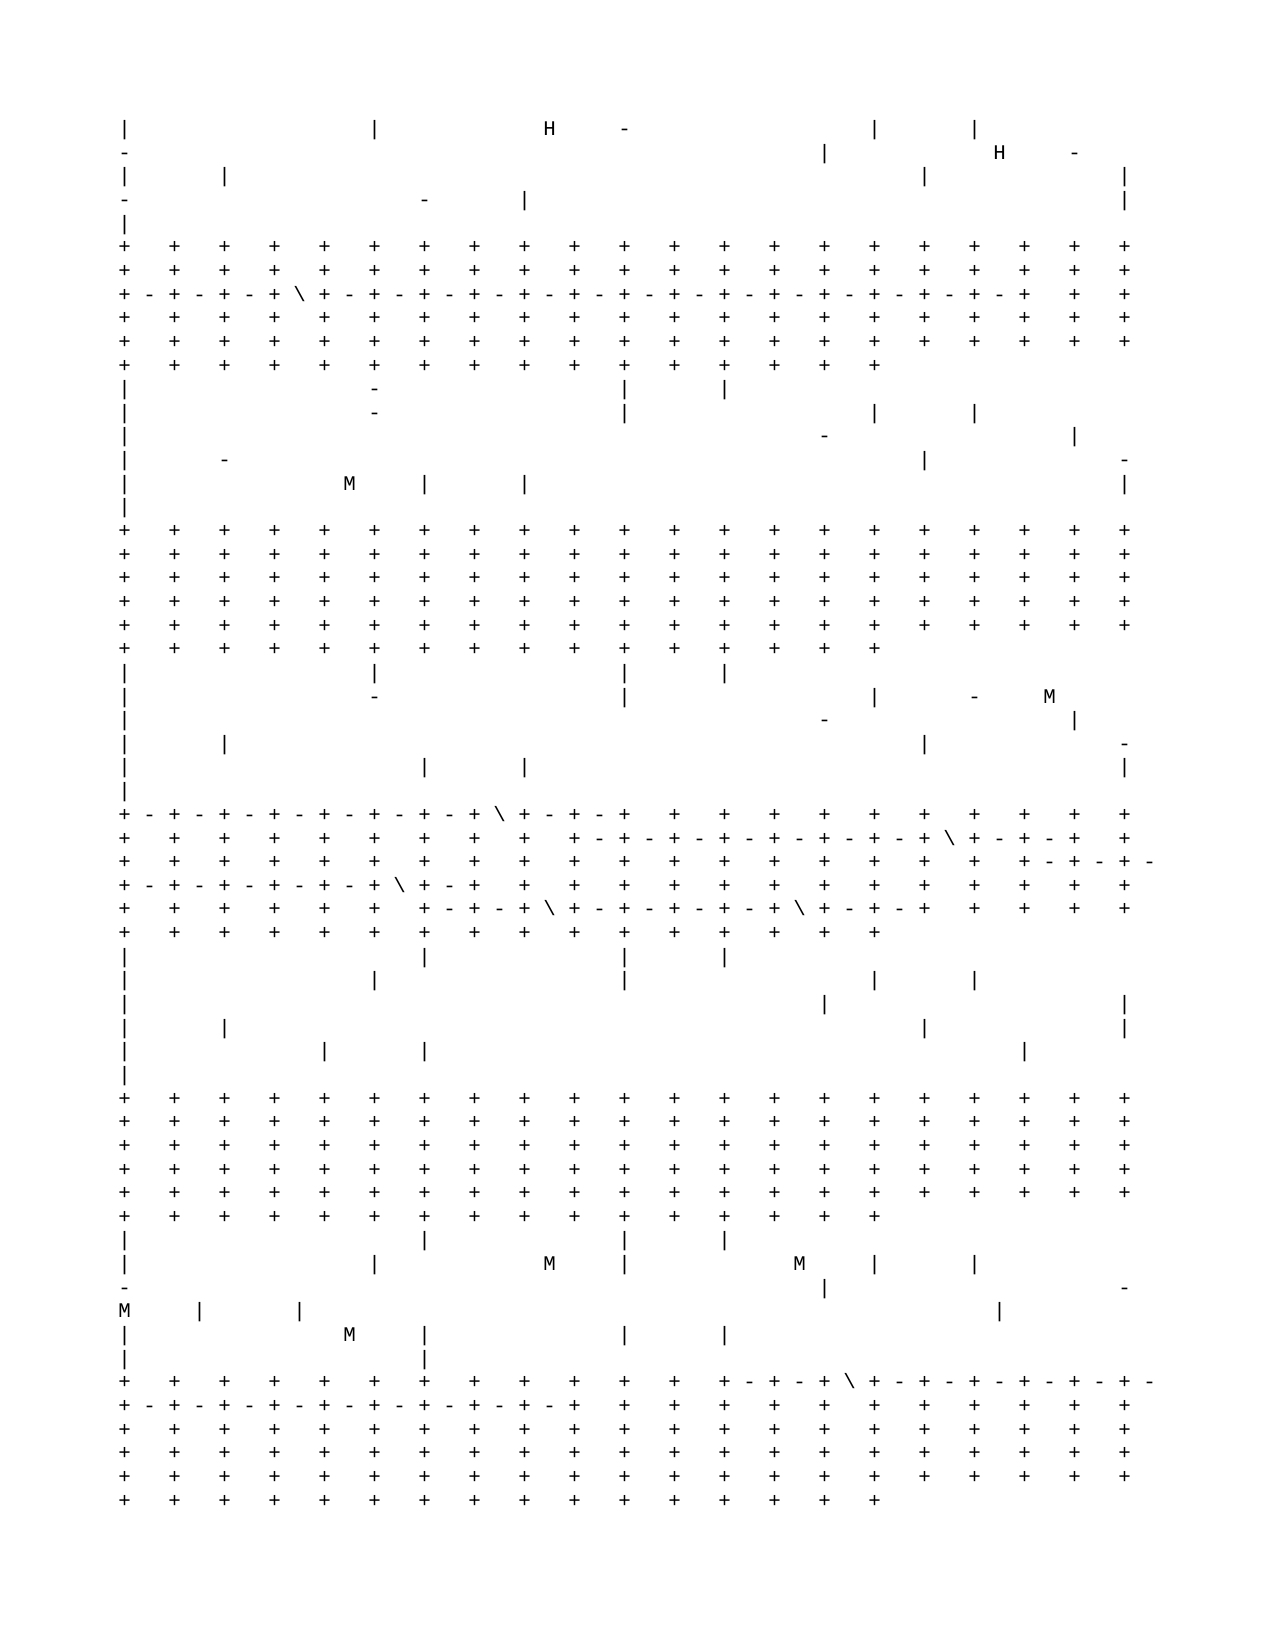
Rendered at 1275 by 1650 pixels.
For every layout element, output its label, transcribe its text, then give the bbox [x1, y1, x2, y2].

text | | | | | - | | - M | - | | | | - | | | | | [118, 662, 1157, 804]
text | | H - | | - | H - | | | | - - | | | [118, 118, 1157, 236]
text + + + + + + + + + + + + + + + + + + + + + + + + + + + + + + + + + + + + + + + + + + + - + - + - + \ + - + - + - + - + - + - + - + - + - + - + - + - + - + - + + + + + + + + + + + + + + + + + + + + + + + + + + + + + + + + + + + + + + + + + + + + + + + + + + + + + + + + + + + + + [118, 236, 1157, 378]
text + - + - + - + - + - + - + - + \ + - + - + + + + + + + + + + + + + + + + + + + + + - + - + - + - + - + - + - + \ + - + - + + + + + + + + + + + + + + + + + + + + + - + - + - + - + - + - + - + - + \ + - + + + + + + + + + + + + + + + + + + + + + - + - + \ + - + - + - + - + \ + - + - + + + + + + + + + + + + + + + + + + + + + [118, 804, 1157, 946]
text | | | | | | M | M | | - | - M | | | | M | | | | | [118, 1229, 1157, 1371]
text + + + + + + + + + + + + + + + + + + + + + + + + + + + + + + + + + + + + + + + + + + + + + + + + + + + + + + + + + + + + + + + + + + + + + + + + + + + + + + + + + + + + + + + + + + + + + + + + + + + + + + + + + + + + + + + + + + + + + + + + + [118, 520, 1157, 662]
text + + + + + + + + + + + + + - + - + \ + - + - + - + - + - + - + - + - + - + - + - + - + - + - + - + + + + + + + + + + + + + + + + + + + + + + + + + + + + + + + + + + + + + + + + + + + + + + + + + + + + + + + + + + + + + + + + + + + + + + + + + + + + + + + + + + + + + + + + + + + [118, 1371, 1157, 1513]
text + + + + + + + + + + + + + + + + + + + + + + + + + + + + + + + + + + + + + + + + + + + + + + + + + + + + + + + + + + + + + + + + + + + + + + + + + + + + + + + + + + + + + + + + + + + + + + + + + + + + + + + + + + + + + + + + + + + + + + + + + [118, 1088, 1157, 1229]
text | | | | | | | | | | | | | | | | | | | | | [118, 946, 1157, 1088]
text | - | | | - | | | | - | | - | - | M | | | | [118, 378, 1157, 520]
